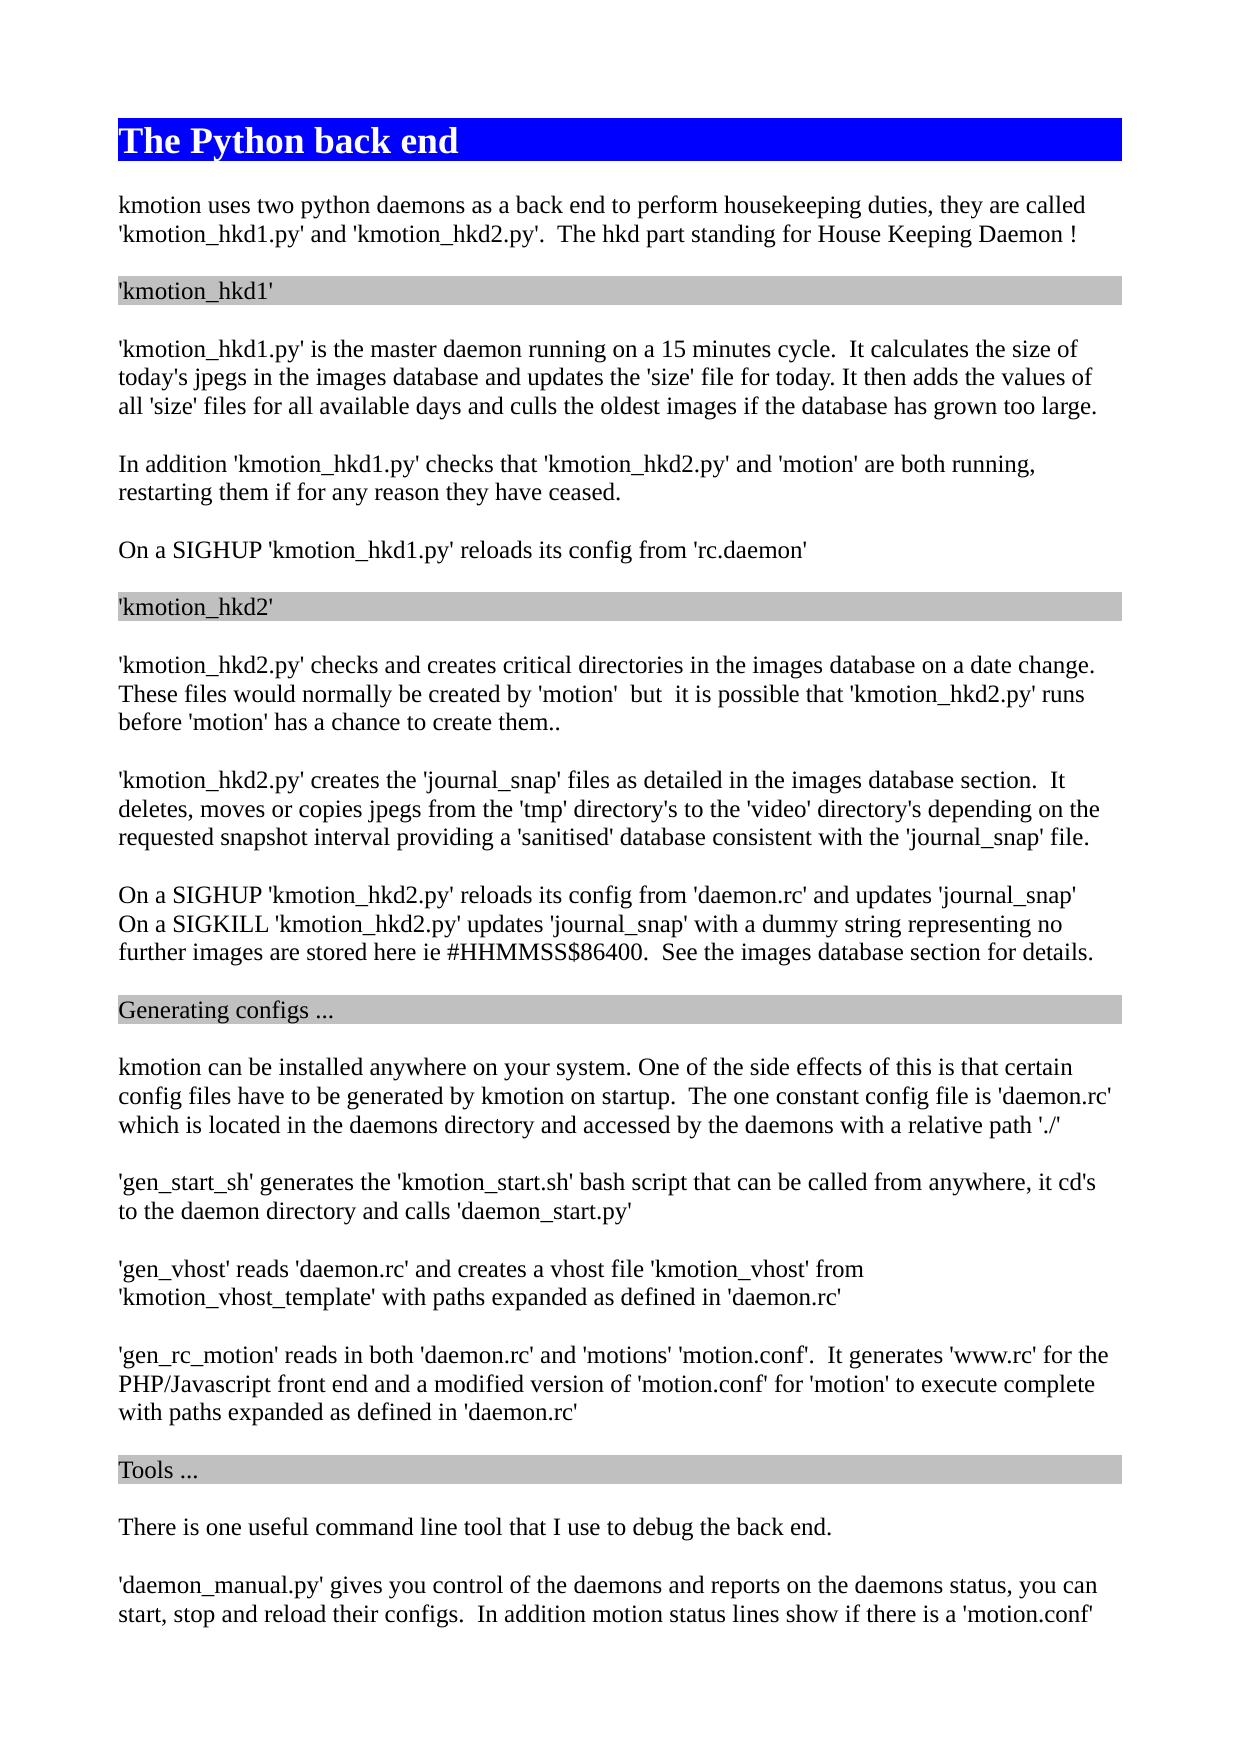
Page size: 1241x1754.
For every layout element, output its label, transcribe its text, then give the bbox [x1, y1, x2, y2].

text On a SIGKILL 'kmotion_hkd2.py' updates 'journal_snap' with a dummy string representing no further images are stored here ie #HHMMSS$86400. See the images database section for details. [118, 909, 1122, 966]
text On a SIGHUP 'kmotion_hkd2.py' reloads its config from 'daemon.rc' and updates 'journal_snap' [118, 880, 1122, 909]
text 'kmotion_hkd2.py' checks and creates critical directories in the images database on a date change. These files would normally be created by 'motion' but it is possible that 'kmotion_hkd2.py' runs before 'motion' has a chance to create them.. [118, 650, 1122, 736]
text The Python back end [118, 118, 1122, 161]
text 'gen_rc_motion' reads in both 'daemon.rc' and 'motions' 'motion.conf'. It generates 'www.rc' for the PHP/Javascript front end and a modified version of 'motion.conf' for 'motion' to execute complete with paths expanded as defined in 'daemon.rc' [118, 1340, 1122, 1426]
text 'gen_vhost' reads 'daemon.rc' and creates a vhost file 'kmotion_vhost' from 'kmotion_vhost_template' with paths expanded as defined in 'daemon.rc' [118, 1254, 1122, 1311]
text Generating configs ... [118, 995, 1122, 1024]
text 'kmotion_hkd2' [118, 592, 1122, 621]
text Tools ... [118, 1455, 1122, 1484]
text In addition 'kmotion_hkd1.py' checks that 'kmotion_hkd2.py' and 'motion' are both running, restarting them if for any reason they have ceased. [118, 449, 1122, 506]
text 'kmotion_hkd1' [118, 276, 1122, 305]
text kmotion uses two python daemons as a back end to perform housekeeping duties, they are called 'kmotion_hkd1.py' and 'kmotion_hkd2.py'. The hkd part standing for House Keeping Daemon ! [118, 190, 1122, 247]
text 'gen_start_sh' generates the 'kmotion_start.sh' bash script that can be called from anywhere, it cd's to the daemon directory and calls 'daemon_start.py' [118, 1167, 1122, 1225]
text 'kmotion_hkd2.py' creates the 'journal_snap' files as detailed in the images database section. It deletes, moves or copies jpegs from the 'tmp' directory's to the 'video' directory's depending on the requested snapshot interval providing a 'sanitised' database consistent with the 'journal_snap' file. [118, 765, 1122, 851]
text 'daemon_manual.py' gives you control of the daemons and reports on the daemons status, you can start, stop and reload their configs. In addition motion status lines show if there is a 'motion.conf' [118, 1570, 1122, 1627]
text 'kmotion_hkd1.py' is the master daemon running on a 15 minutes cycle. It calculates the size of today's jpegs in the images database and updates the 'size' file for today. It then adds the values of all 'size' files for all available days and culls the oldest images if the database has grown too large. [118, 334, 1122, 420]
text kmotion can be installed anywhere on your system. One of the side effects of this is that certain config files have to be generated by kmotion on startup. The one constant config file is 'daemon.rc' which is located in the daemons directory and accessed by the daemons with a relative path './' [118, 1052, 1122, 1139]
text There is one useful command line tool that I use to debug the back end. [118, 1512, 1122, 1541]
text On a SIGHUP 'kmotion_hkd1.py' reloads its config from 'rc.daemon' [118, 535, 1122, 564]
